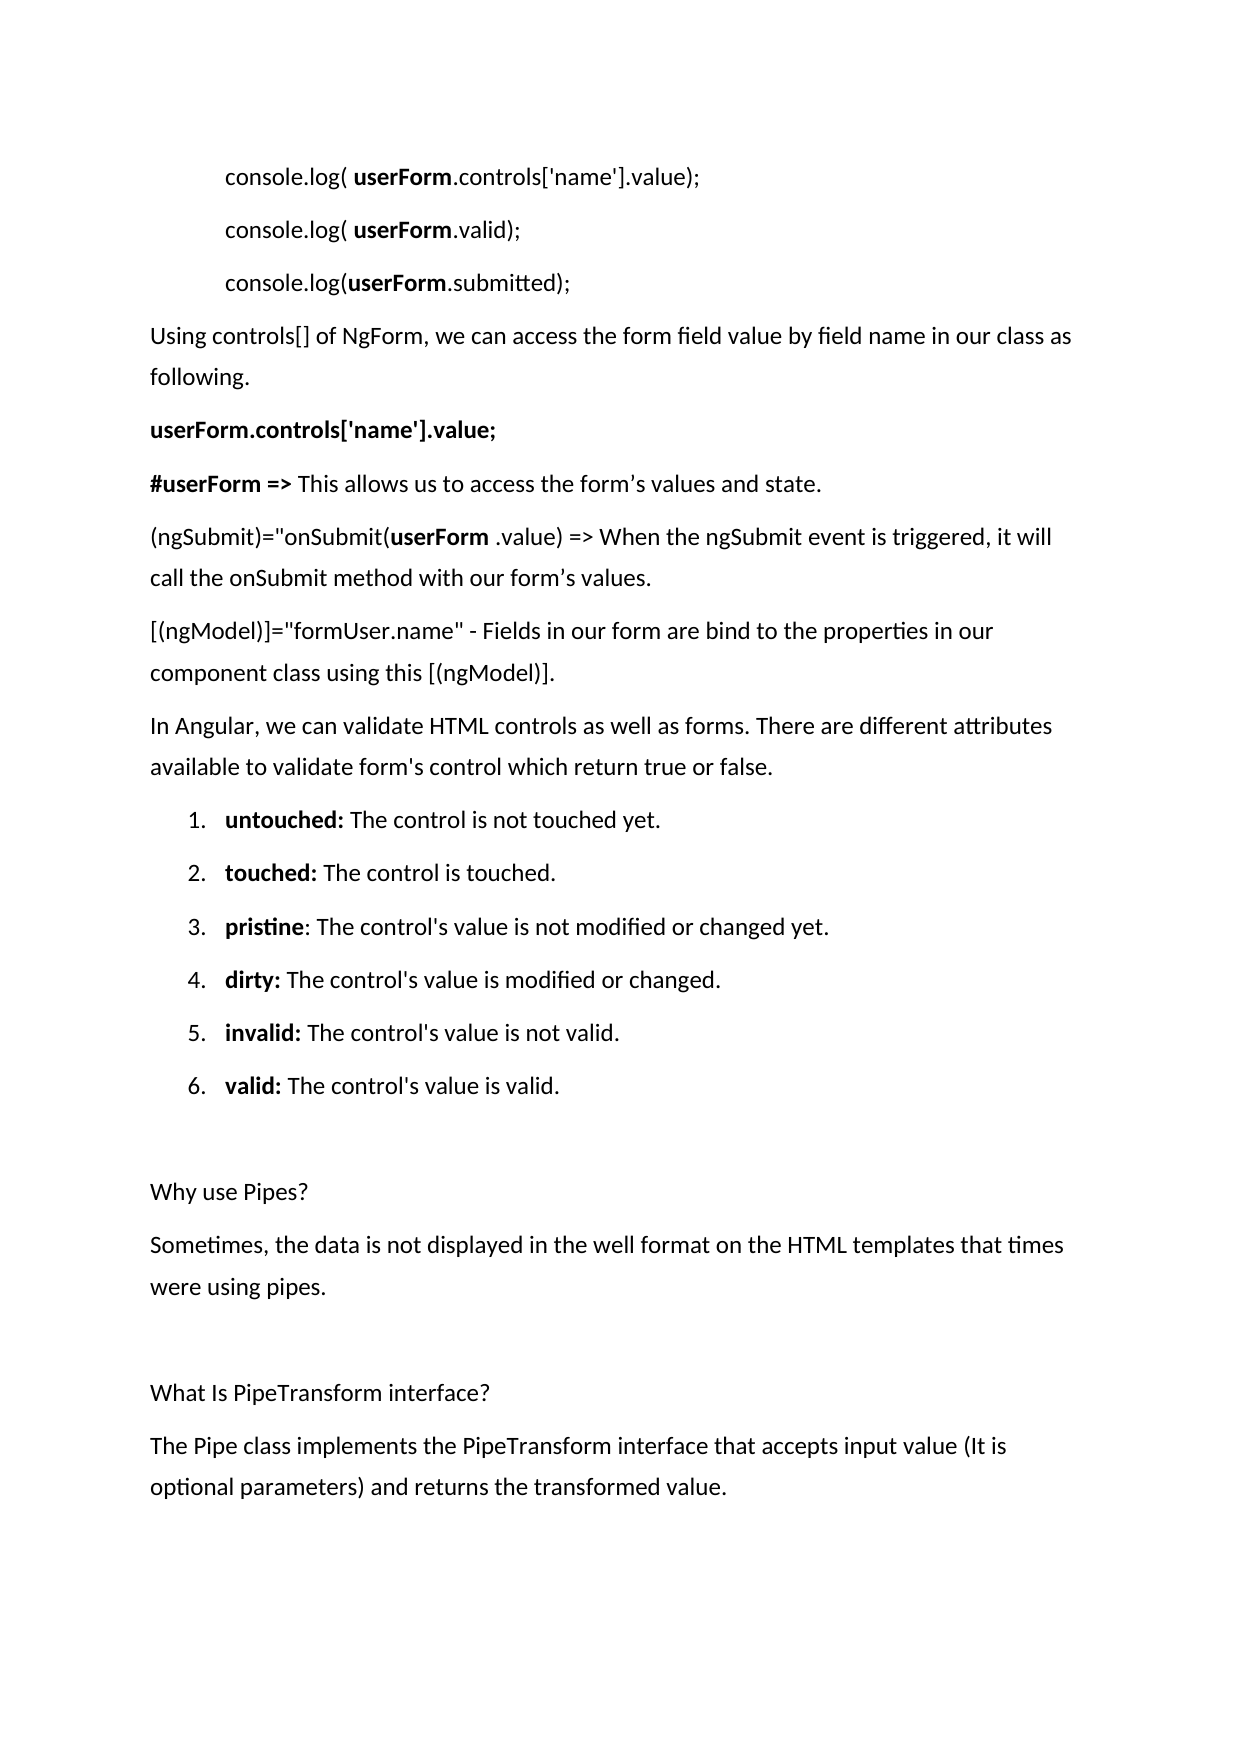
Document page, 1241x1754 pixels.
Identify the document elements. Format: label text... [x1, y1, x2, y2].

text Sometimes, the data is not displayed in the well format on the HTML templates that times were using pipes. [150, 1218, 1090, 1301]
list dirty: The control's value is modified or changed. [187, 953, 1090, 994]
list invalid: The control's value is not valid. [187, 1006, 1090, 1047]
text Why use Pipes? [150, 1165, 1090, 1207]
list touched: The control is touched. [187, 847, 1090, 888]
text The Pipe class implements the PipeTransform interface that accepts input value (It is optional parameters) and returns the transformed value. [150, 1419, 1090, 1502]
list valid: The control's value is valid. [187, 1059, 1090, 1101]
text (ngSubmit)="onSubmit(userForm .value) => When the ngSubmit event is triggered, it will call the onSubmit method with our form’s values. [150, 510, 1090, 593]
text #userForm => This allows us to access the form’s values and state. [150, 457, 1090, 498]
text Using controls[] of NgForm, we can access the form field value by field name in our class as following. [150, 309, 1090, 392]
text console.log( userForm.valid); [150, 203, 1090, 244]
text console.log(userForm.submitted); [150, 256, 1090, 298]
text console.log( userForm.controls['name'].value); [150, 150, 1090, 191]
list untouched: The control is not touched yet. [187, 793, 1090, 835]
text What Is PipeTransform interface? [150, 1366, 1090, 1407]
text In Angular, we can validate HTML controls as well as forms. There are different attributes available to validate form's control which return true or false. [150, 699, 1090, 782]
text userForm.controls['name'].value; [150, 404, 1090, 445]
text [(ngModel)]="formUser.name" - Fields in our form are bind to the properties in our component class using this [(ngModel)]. [150, 604, 1090, 687]
list pristine: The control's value is not modified or changed yet. [187, 900, 1090, 941]
